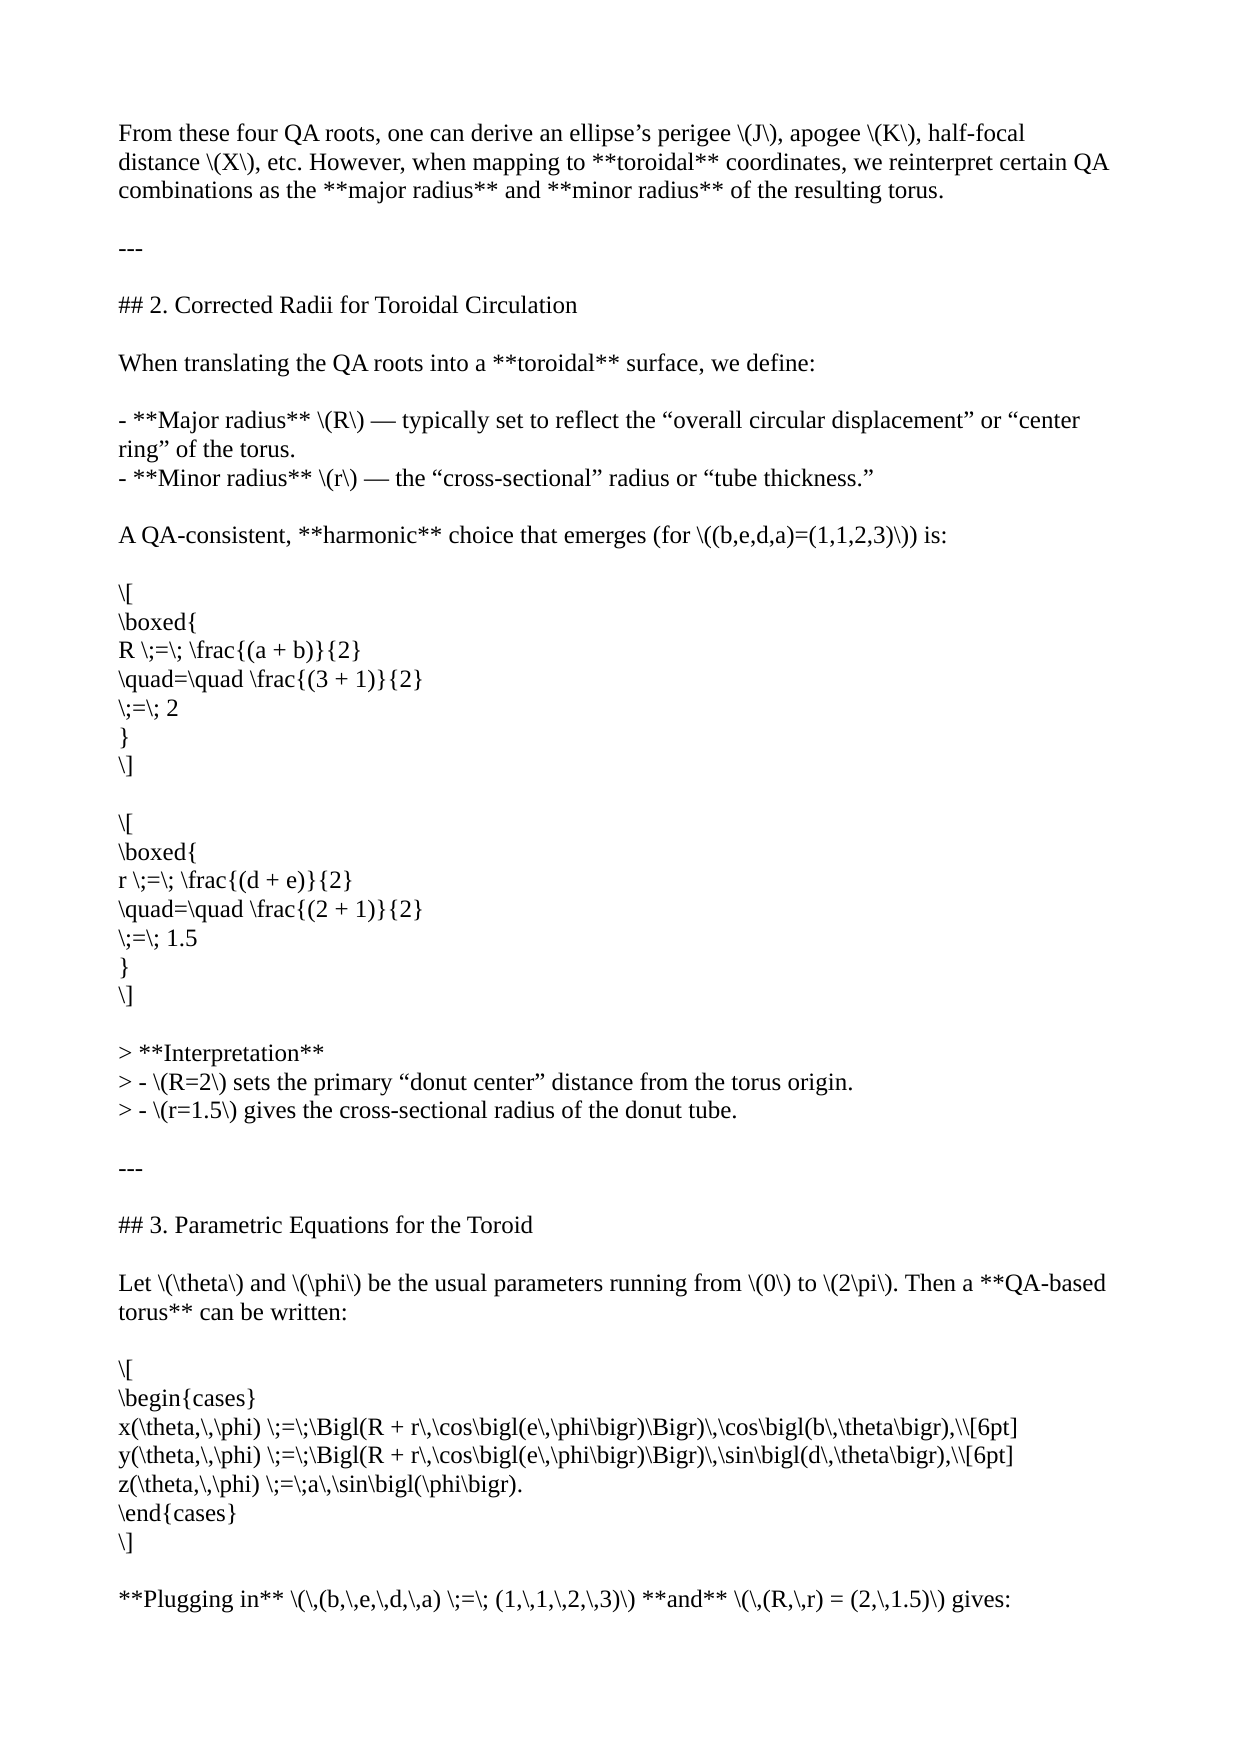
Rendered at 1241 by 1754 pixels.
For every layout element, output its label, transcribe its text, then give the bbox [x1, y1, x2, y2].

text \] [118, 981, 1122, 1009]
text --- [118, 233, 1122, 262]
text A QA-consistent, **harmonic** choice that emerges (for \((b,e,d,a)=(1,1,2,3)\)) is: [118, 521, 1122, 549]
text \begin{cases} [118, 1383, 1122, 1412]
text \quad=\quad \frac{(2 + 1)}{2} [118, 894, 1122, 923]
text > - \(r=1.5\) gives the cross-sectional radius of the donut tube. [118, 1096, 1122, 1124]
text \quad=\quad \frac{(3 + 1)}{2} [118, 664, 1122, 693]
text > - \(R=2\) sets the primary “donut center” distance from the torus origin. [118, 1067, 1122, 1096]
text \[ [118, 808, 1122, 837]
text \[ [118, 1354, 1122, 1383]
text ## 3. Parametric Equations for the Toroid [118, 1211, 1122, 1239]
text \end{cases} [118, 1498, 1122, 1527]
text - **Minor radius** \(r\) — the “cross-sectional” radius or “tube thickness.” [118, 463, 1122, 492]
text \] [118, 751, 1122, 779]
text x(\theta,\,\phi) \;=\;\Bigl(R + r\,\cos\bigl(e\,\phi\bigr)\Bigr)\,\cos\bigl(b\,\theta\bigr),\\[6pt] [118, 1412, 1122, 1441]
text - **Major radius** \(R\) — typically set to reflect the “overall circular displacement” or “center ring” of the torus. [118, 406, 1122, 463]
text y(\theta,\,\phi) \;=\;\Bigl(R + r\,\cos\bigl(e\,\phi\bigr)\Bigr)\,\sin\bigl(d\,\theta\bigr),\\[6pt] [118, 1441, 1122, 1469]
text \[ [118, 578, 1122, 607]
text > **Interpretation** [118, 1038, 1122, 1067]
text z(\theta,\,\phi) \;=\;a\,\sin\bigl(\phi\bigr). [118, 1469, 1122, 1498]
text } [118, 952, 1122, 981]
text \boxed{ [118, 837, 1122, 866]
text ## 2. Corrected Radii for Toroidal Circulation [118, 291, 1122, 319]
text **Plugging in** \(\,(b,\,e,\,d,\,a) \;=\; (1,\,1,\,2,\,3)\) **and** \(\,(R,\,r) = (2,\,1.5)\) gives: [118, 1584, 1122, 1613]
text \;=\; 2 [118, 693, 1122, 722]
text --- [118, 1153, 1122, 1182]
text r \;=\; \frac{(d + e)}{2} [118, 866, 1122, 894]
text R \;=\; \frac{(a + b)}{2} [118, 636, 1122, 664]
text When translating the QA roots into a **toroidal** surface, we define: [118, 348, 1122, 377]
text \boxed{ [118, 607, 1122, 636]
text } [118, 722, 1122, 751]
text \;=\; 1.5 [118, 923, 1122, 952]
text \] [118, 1527, 1122, 1556]
text Let \(\theta\) and \(\phi\) be the usual parameters running from \(0\) to \(2\pi\). Then a **QA-based torus** can be written: [118, 1268, 1122, 1326]
text From these four QA roots, one can derive an ellipse’s perigee \(J\), apogee \(K\), half-focal distance \(X\), etc. However, when mapping to **toroidal** coordinates, we reinterpret certain QA combinations as the **major radius** and **minor radius** of the resulting torus. [118, 118, 1122, 204]
